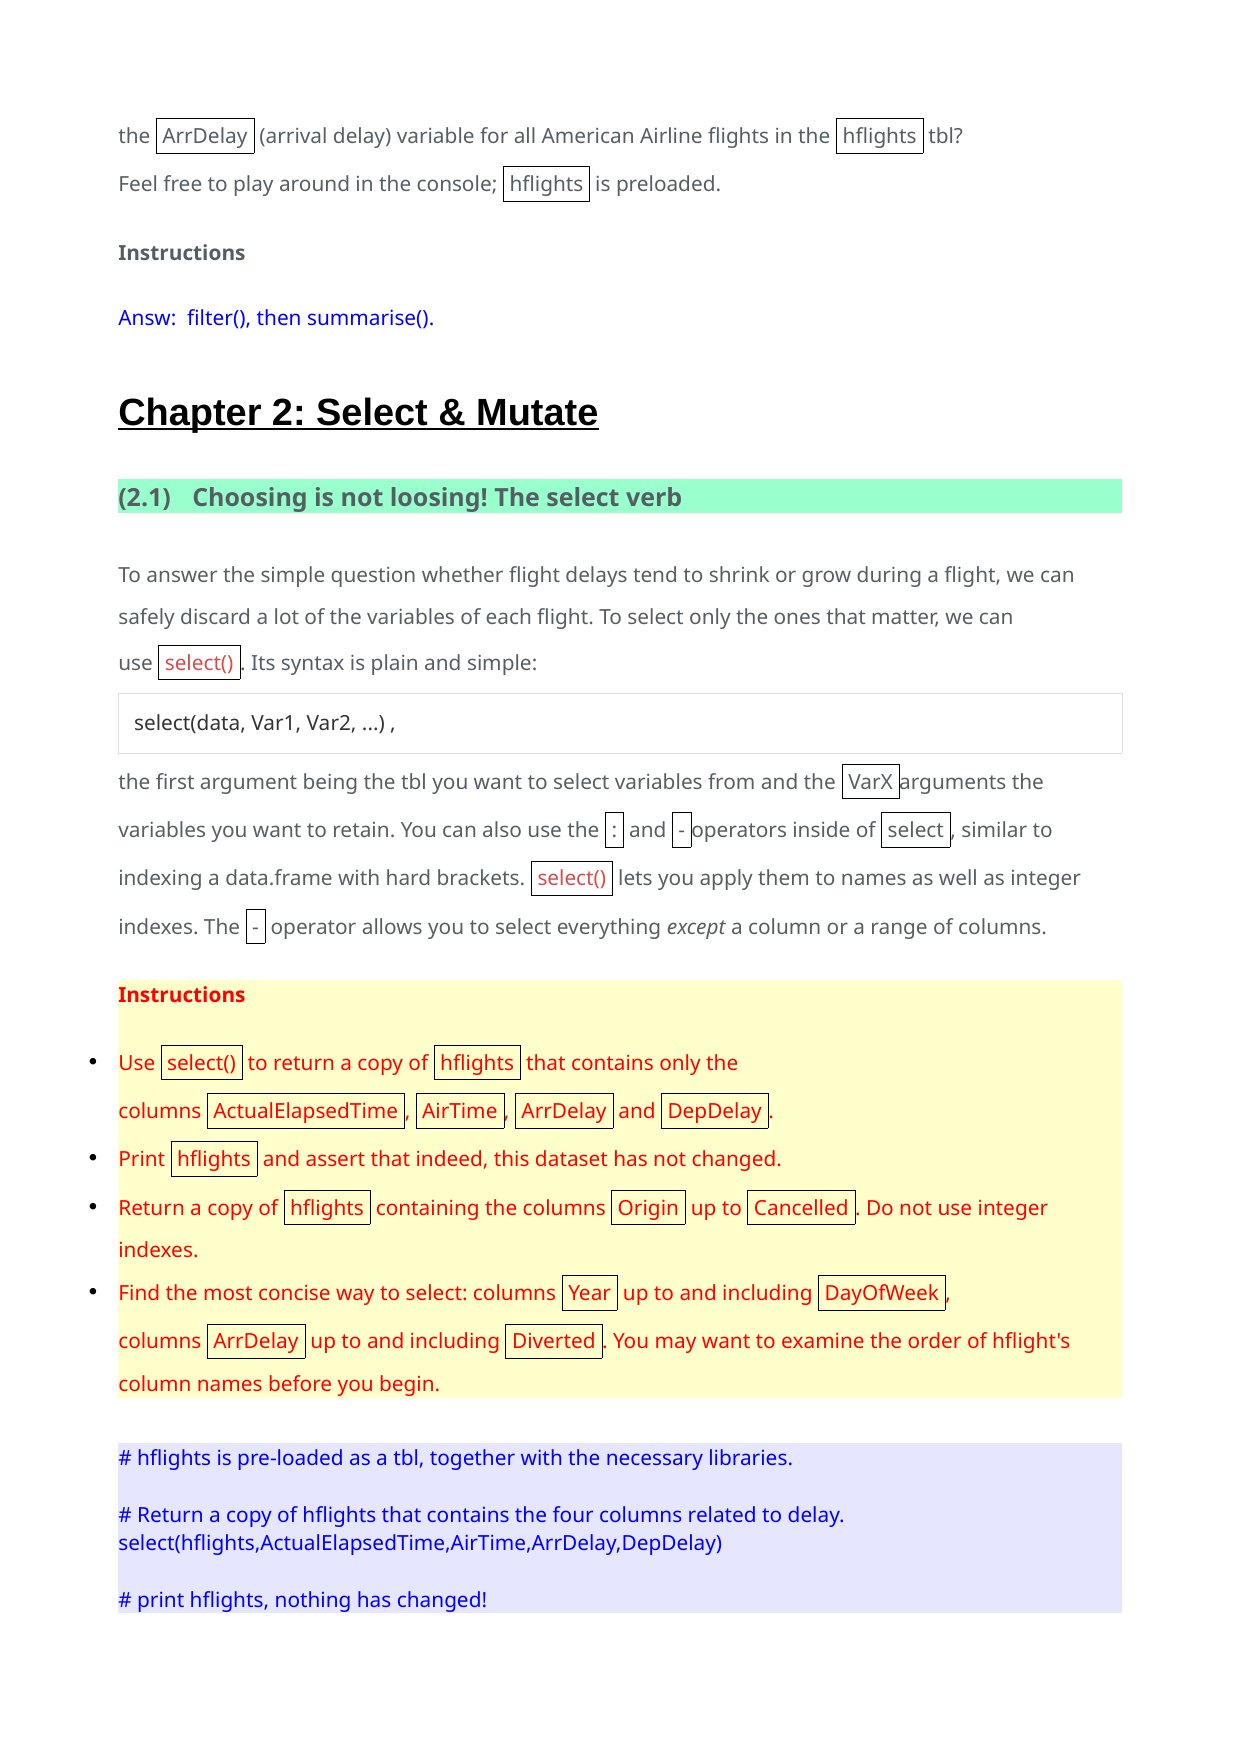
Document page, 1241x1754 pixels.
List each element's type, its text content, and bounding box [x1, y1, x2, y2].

subtitle Instructions [118, 238, 1122, 266]
text select(hflights,ActualElapsedTime,AirTime,ArrDelay,DepDelay) [118, 1528, 1122, 1557]
list hflights [172, 1142, 257, 1176]
text is preloaded. [590, 166, 1122, 201]
text # hflights is pre-loaded as a tbl, together with the necessary libraries. [118, 1443, 1122, 1471]
text hflights [837, 119, 923, 153]
text (arrival delay) variable for all American Airline flights in the [255, 118, 836, 153]
text the first argument being the tbl you want to select variables from and the VarXarguments the variables you want to retain. You can also use the : and -operators inside of select, similar to indexing a data.frame with hard brackets. select() lets you apply them to names as well as integer indexes. The - operator allows you to select everything except a column or a range of columns. [118, 764, 1122, 943]
text the [118, 118, 156, 153]
text hflights [504, 167, 589, 201]
list Find the most concise way to select: columns Year up to and including DayOfWeek, columns ArrDelay up to and including Diverted. You may want to examine the order of hflight's column names before you begin. [118, 1275, 1122, 1398]
text To answer the simple question whether flight delays tend to shrink or grow during a flight, we can safely discard a lot of the variables of each flight. To select only the ones that matter, we can use select(). Its syntax is plain and simple: [118, 560, 1122, 679]
list Use select() to return a copy of hflights that contains only the columns ActualElapsedTime, AirTime, ArrDelay and DepDelay. [118, 1045, 1122, 1128]
list Return a copy of hflights containing the columns Origin up to Cancelled. Do not use integer indexes. [118, 1190, 1122, 1264]
text ArrDelay [157, 119, 254, 153]
subtitle Chapter 2: Select & Mutate [118, 390, 1122, 433]
text select(data, Var1, Var2, ...) , [119, 694, 1122, 753]
list and assert that indeed, this dataset has not changed. [258, 1141, 1122, 1176]
text # Return a copy of hflights that contains the four columns related to delay. [118, 1500, 1122, 1528]
list Answ: filter(), then summarise(). [118, 303, 1122, 331]
text tbl? [924, 118, 1122, 153]
text Feel free to play around in the console; [118, 166, 503, 201]
subtitle Instructions [118, 980, 1122, 1009]
subtitle (2.1) Choosing is not loosing! The select verb [118, 479, 1122, 513]
list Print [118, 1141, 171, 1176]
text # print hflights, nothing has changed! [118, 1585, 1122, 1613]
